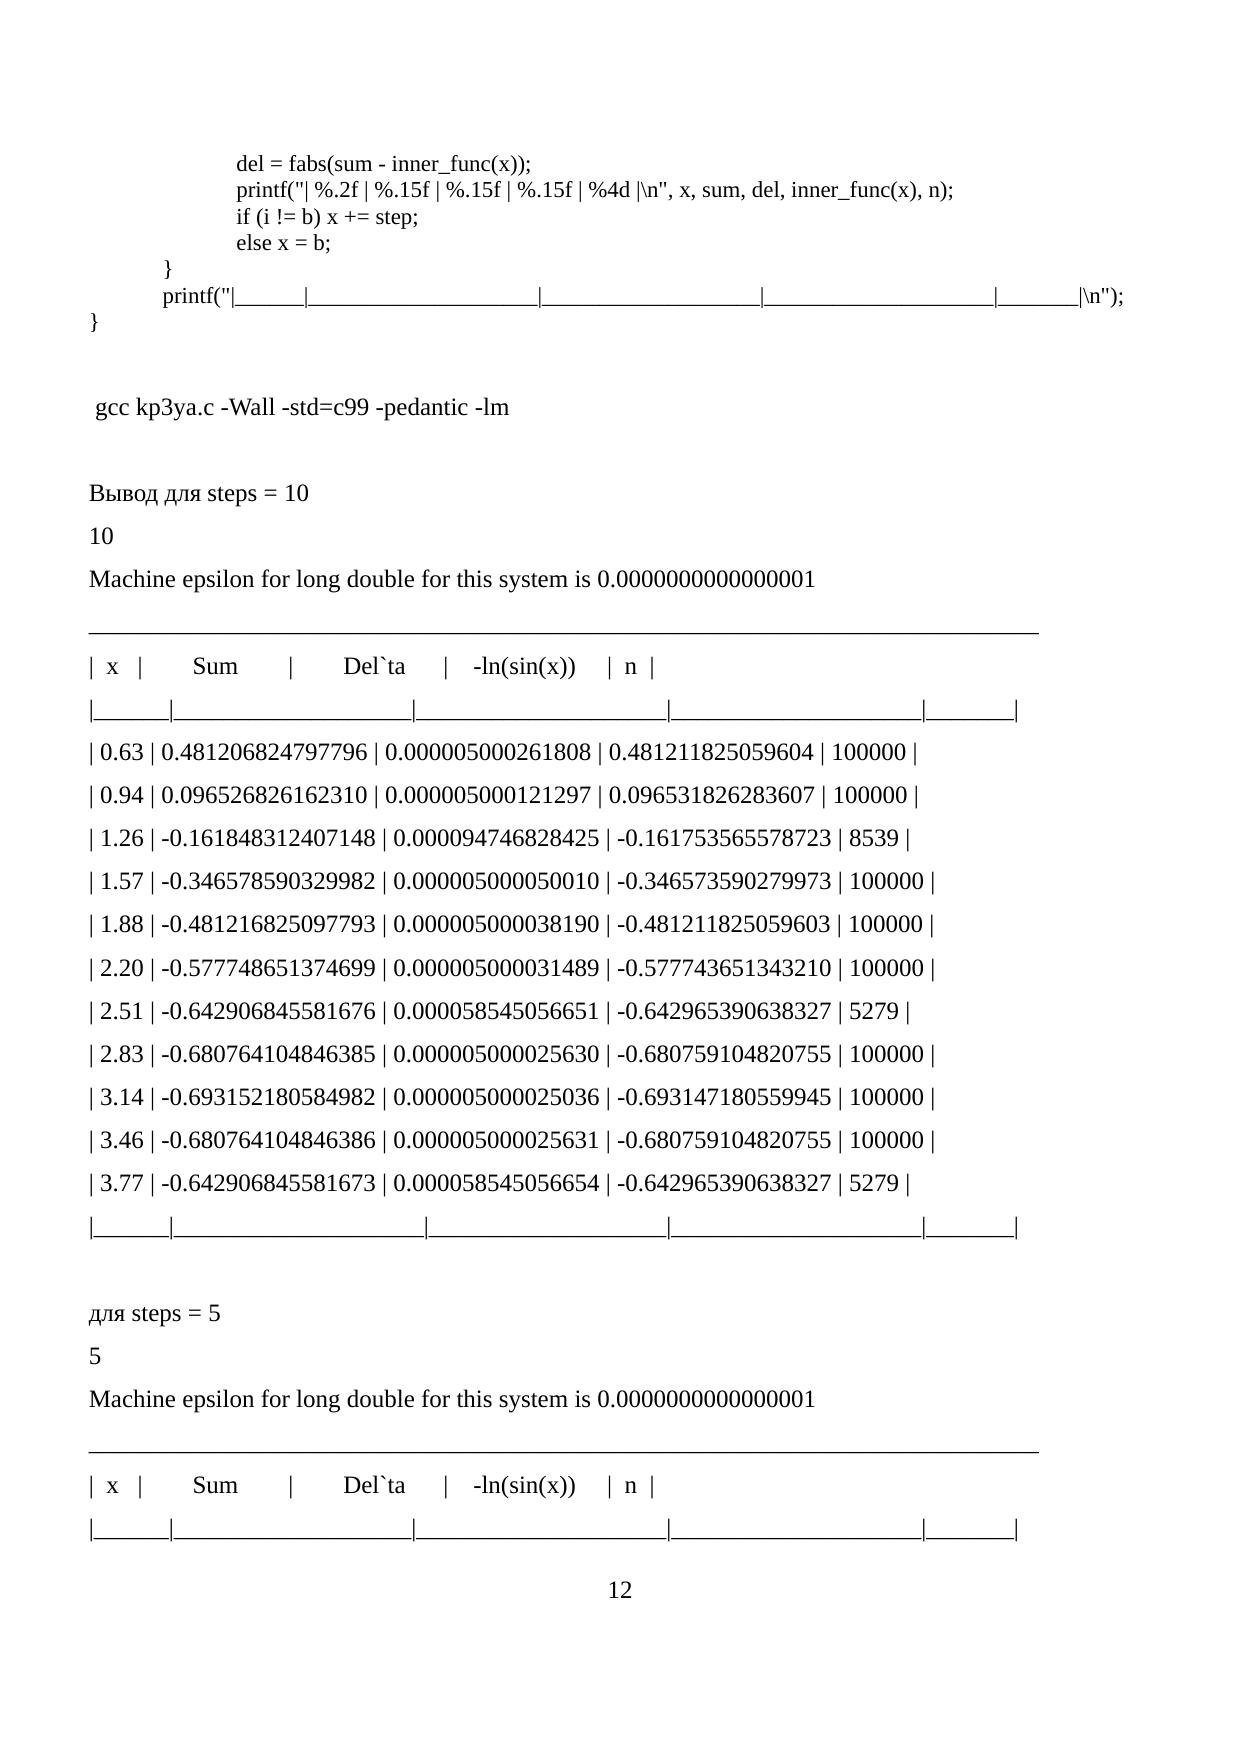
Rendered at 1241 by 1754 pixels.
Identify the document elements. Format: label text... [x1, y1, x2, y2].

text | 3.77 | -0.642906845581673 | 0.000058545056654 | -0.642965390638327 | 5279 | [88, 1168, 1151, 1197]
text else x = b; [88, 229, 1151, 255]
text | 0.63 | 0.481206824797796 | 0.000005000261808 | 0.481211825059604 | 100000 | [88, 737, 1151, 766]
text для steps = 5 [88, 1298, 1151, 1326]
text | 1.57 | -0.346578590329982 | 0.000005000050010 | -0.346573590279973 | 100000 | [88, 866, 1151, 895]
text printf("| %.2f | %.15f | %.15f | %.15f | %4d |\n", x, sum, del, inner_func(x), n); [88, 176, 1151, 203]
text ____________________________________________________________________________ [88, 1427, 1151, 1456]
text Вывод для steps = 10 [88, 478, 1151, 507]
text gcc kp3ya.c -Wall -std=c99 -pedantic -lm [88, 392, 1151, 421]
text | 2.51 | -0.642906845581676 | 0.000058545056651 | -0.642965390638327 | 5279 | [88, 996, 1151, 1024]
text | 2.20 | -0.577748651374699 | 0.000005000031489 | -0.577743651343210 | 100000 | [88, 953, 1151, 981]
text |______|____________________|___________________|____________________|_______| [88, 1211, 1151, 1240]
text | 3.14 | -0.693152180584982 | 0.000005000025036 | -0.693147180559945 | 100000 | [88, 1082, 1151, 1111]
text |______|___________________|____________________|____________________|_______| [88, 1513, 1151, 1542]
text | 1.88 | -0.481216825097793 | 0.000005000038190 | -0.481211825059603 | 100000 | [88, 909, 1151, 938]
text | 3.46 | -0.680764104846386 | 0.000005000025631 | -0.680759104820755 | 100000 | [88, 1125, 1151, 1154]
text del = fabs(sum - inner_func(x)); [88, 150, 1151, 176]
text Machine epsilon for long double for this system is 0.0000000000000001 [88, 564, 1151, 593]
text } [88, 308, 1151, 334]
text 10 [88, 521, 1151, 550]
text | 2.83 | -0.680764104846385 | 0.000005000025630 | -0.680759104820755 | 100000 | [88, 1039, 1151, 1068]
text | 0.94 | 0.096526826162310 | 0.000005000121297 | 0.096531826283607 | 100000 | [88, 780, 1151, 809]
text | x | Sum | Del`ta | -ln(sin(x)) | n | [88, 1470, 1151, 1499]
text printf("|______|____________________|___________________|____________________|_______|\n"); [88, 282, 1151, 308]
text | 1.26 | -0.161848312407148 | 0.000094746828425 | -0.161753565578723 | 8539 | [88, 823, 1151, 852]
text } [88, 255, 1151, 282]
text |______|___________________|____________________|____________________|_______| [88, 694, 1151, 723]
text Machine epsilon for long double for this system is 0.0000000000000001 [88, 1384, 1151, 1413]
text ____________________________________________________________________________ [88, 608, 1151, 636]
text if (i != b) x += step; [88, 203, 1151, 229]
text | x | Sum | Del`ta | -ln(sin(x)) | n | [88, 651, 1151, 679]
text 5 [88, 1341, 1151, 1369]
